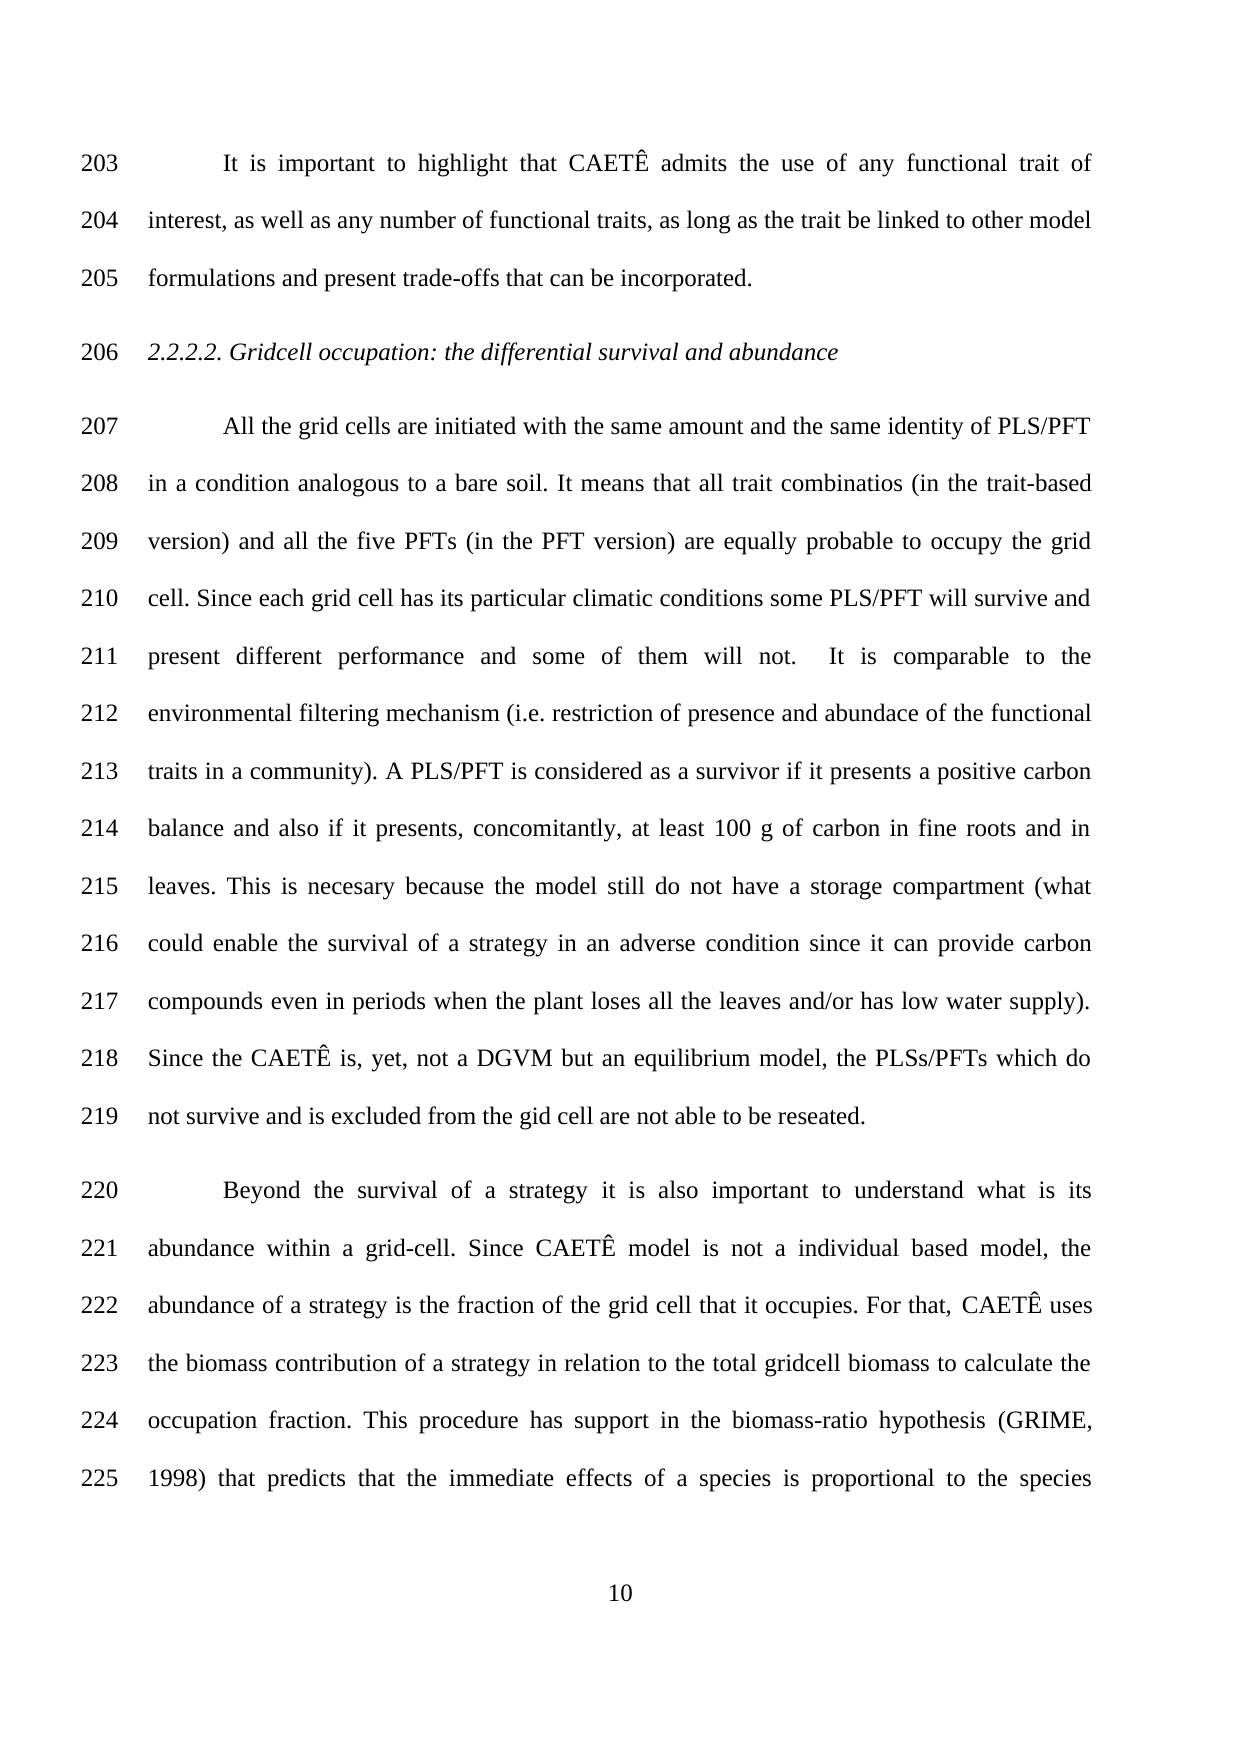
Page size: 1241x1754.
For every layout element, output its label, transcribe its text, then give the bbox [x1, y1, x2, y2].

text All the grid cells are initiated with the same amount and the same identity of PLS/PFT in a condition analogous to a bare soil. It means that all trait combinatios (in the trait-based version) and all the five PFTs (in the PFT version) are equally probable to occupy the grid cell. Since each grid cell has its particular climatic conditions some PLS/PFT will survive and present different performance and some of them will not. It is comparable to the environmental filtering mechanism (i.e. restriction of presence and abundace of the functional traits in a community). A PLS/PFT is considered as a survivor if it presents a positive carbon balance and also if it presents, concomitantly, at least 100 g of carbon in fine roots and in leaves. This is necesary because the model still do not have a storage compartment (what could enable the survival of a strategy in an adverse condition since it can provide carbon compounds even in periods when the plant loses all the leaves and/or has low water supply). Since the CAETÊ is, yet, not a DGVM but an equilibrium model, the PLSs/PFTs which do not survive and is excluded from the gid cell are not able to be reseated. [148, 411, 1093, 1130]
text It is important to highlight that CAETÊ admits the use of any functional trait of interest, as well as any number of functional traits, as long as the trait be linked to other model formulations and present trade-offs that can be incorporated. [148, 148, 1093, 291]
text Beyond the survival of a strategy it is also important to understand what is its abundance within a grid-cell. Since CAETÊ model is not a individual based model, the abundance of a strategy is the fraction of the grid cell that it occupies. For that, CAETÊ uses the biomass contribution of a strategy in relation to the total gridcell biomass to calculate the occupation fraction. This procedure has support in the biomass-ratio hypothesis (GRIME, 1998) that predicts that the immediate effects of a species is proportional to the species [148, 1175, 1093, 1491]
text 2.2.2.2. Gridcell occupation: the differential survival and abundance [148, 337, 1093, 366]
